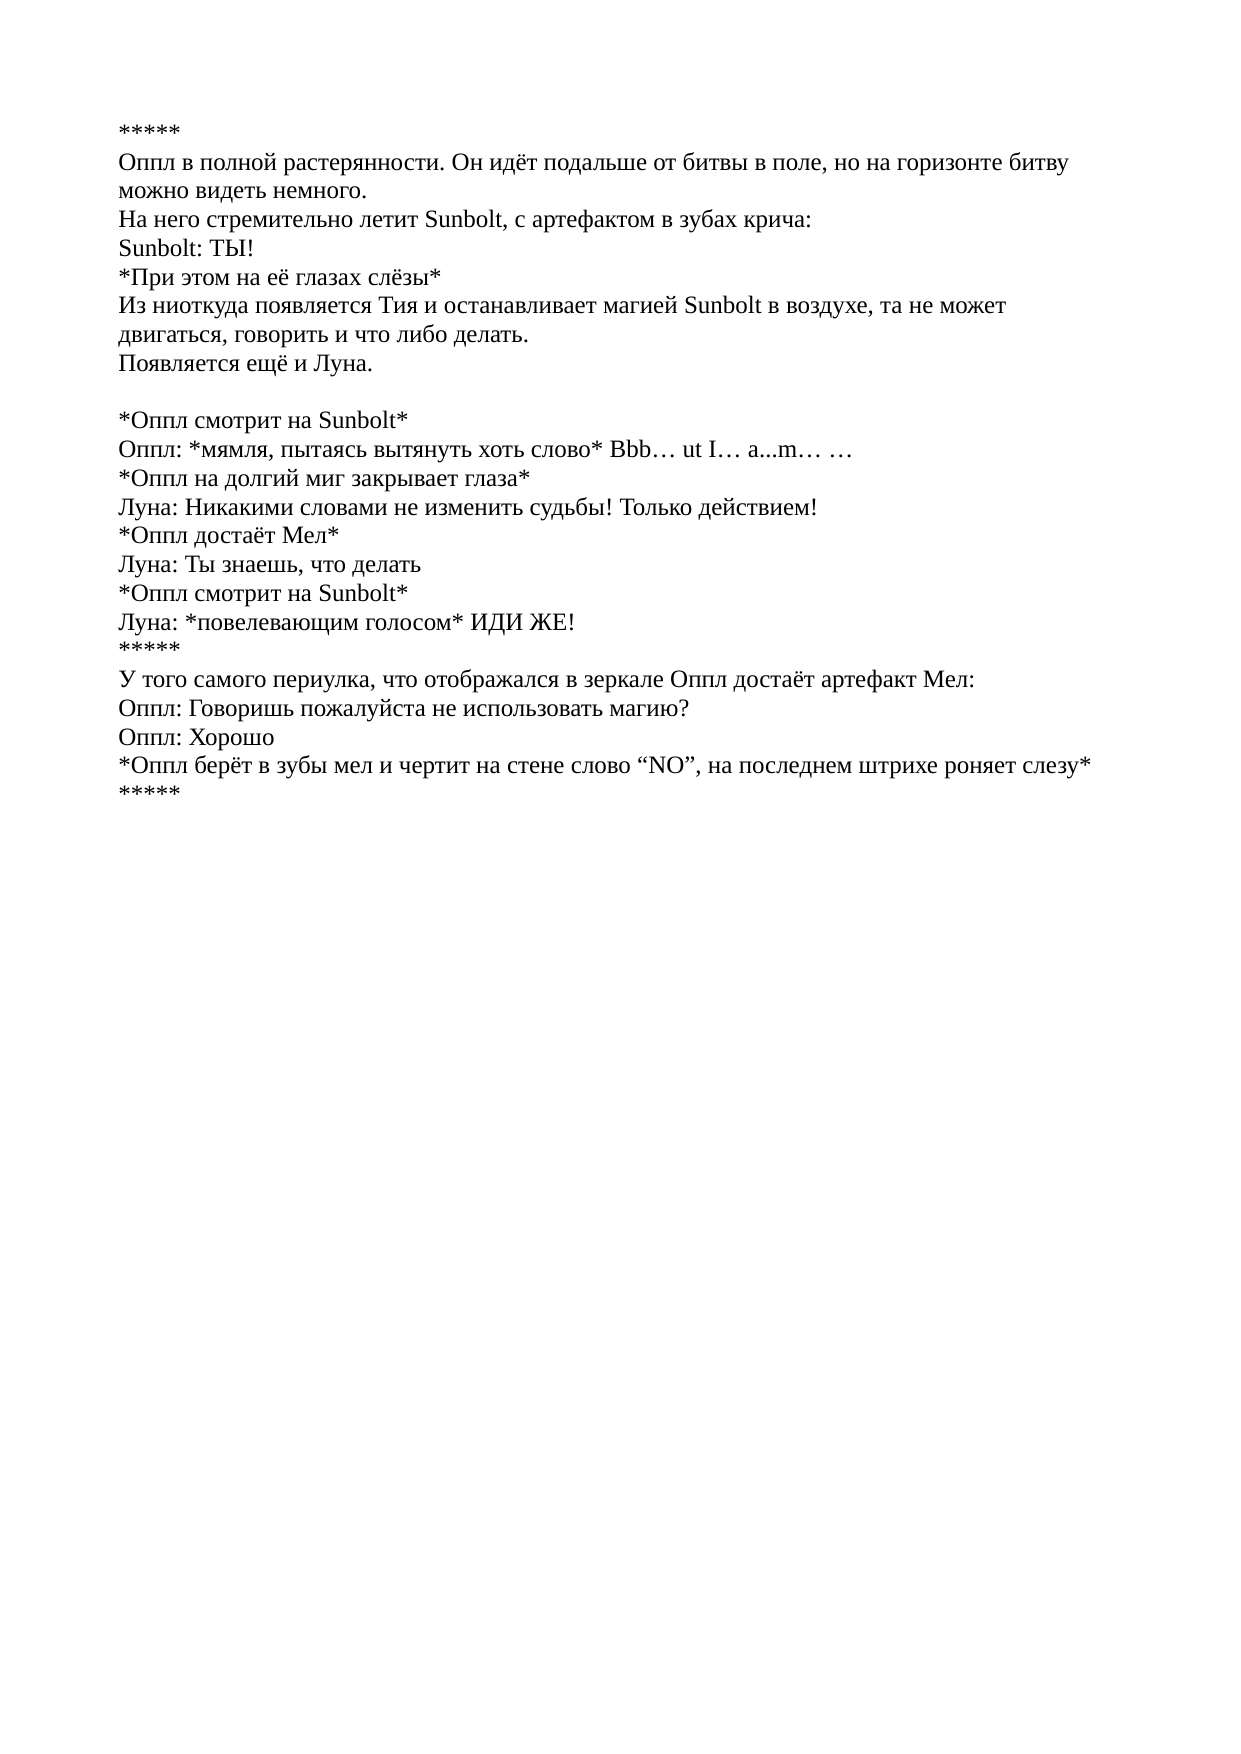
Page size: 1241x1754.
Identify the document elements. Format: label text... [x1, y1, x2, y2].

text *Оппл на долгий миг закрывает глаза* [118, 463, 1122, 492]
text На него стремительно летит Sunbolt, с артефактом в зубах крича: [118, 204, 1122, 233]
text Луна: Никакими словами не изменить судьбы! Только действием! [118, 492, 1122, 521]
text Из ниоткуда появляется Тия и останавливает магией Sunbolt в воздухе, та не может двигаться, говорить и что либо делать. [118, 291, 1122, 348]
text *При этом на её глазах слёзы* [118, 262, 1122, 291]
text Луна: *повелевающим голосом* ИДИ ЖЕ! [118, 607, 1122, 636]
text ***** [118, 636, 1122, 664]
text Оппл: Говоришь пожалуйста не использовать магию? [118, 693, 1122, 722]
text *Оппл смотрит на Sunbolt* [118, 406, 1122, 434]
text Sunbolt: ТЫ! [118, 233, 1122, 262]
text *Оппл берёт в зубы мел и чертит на стене слово “NO”, на последнем штрихе роняет слезу* [118, 751, 1122, 779]
text ***** [118, 118, 1122, 147]
text *Оппл смотрит на Sunbolt* [118, 578, 1122, 607]
text Появляется ещё и Луна. [118, 348, 1122, 377]
text Оппл: Хорошо [118, 722, 1122, 751]
text Оппл в полной растерянности. Он идёт подальше от битвы в поле, но на горизонте битву можно видеть немного. [118, 147, 1122, 204]
text ***** [118, 779, 1122, 808]
text *Оппл достаёт Мел* [118, 521, 1122, 549]
text Оппл: *мямля, пытаясь вытянуть хоть слово* Bbb… ut I… a...m… … [118, 434, 1122, 463]
text У того самого периулка, что отображался в зеркале Оппл достаёт артефакт Мел: [118, 664, 1122, 693]
text Луна: Ты знаешь, что делать [118, 549, 1122, 578]
